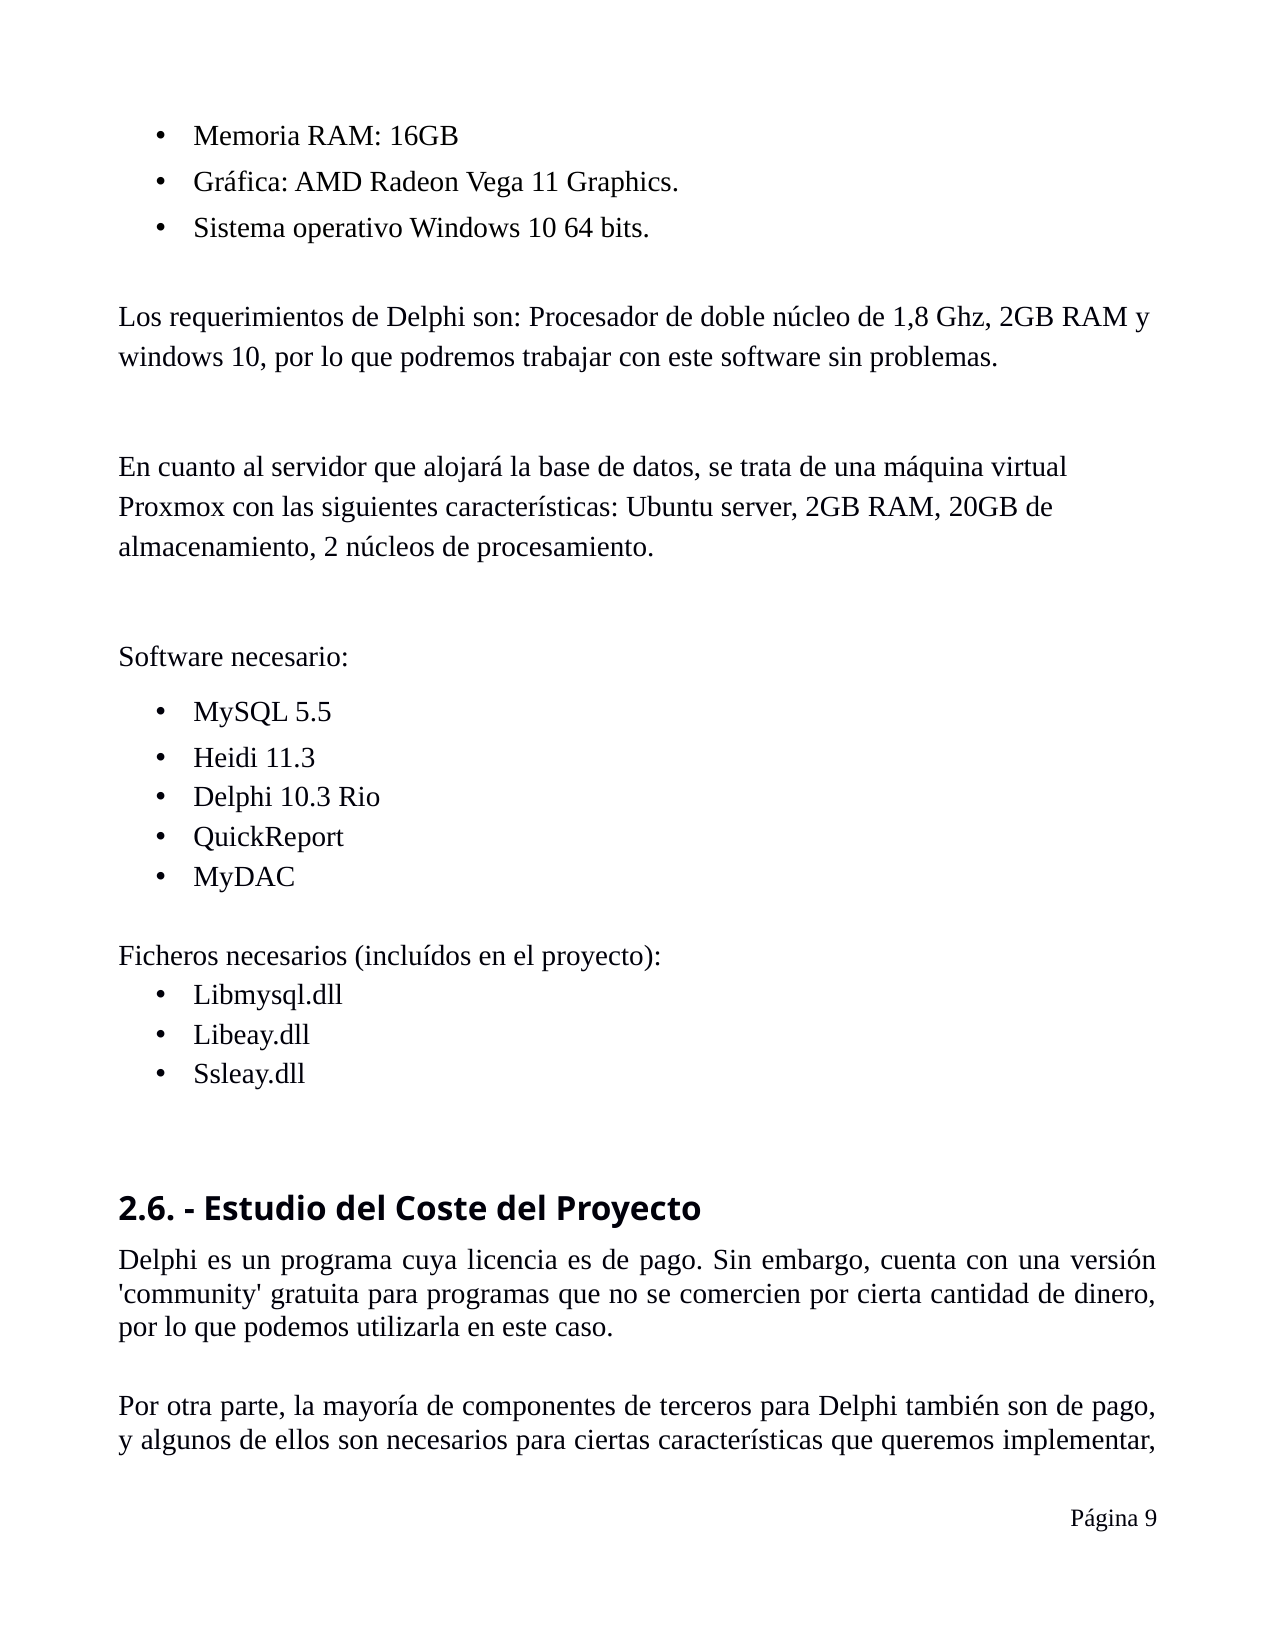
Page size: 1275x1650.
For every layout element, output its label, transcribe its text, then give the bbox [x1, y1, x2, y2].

list Libmysql.dll [156, 977, 1157, 1011]
text Por otra parte, la mayoría de componentes de terceros para Delphi también son de pago, y algunos de ellos son necesarios para ciertas características que queremos implementar, [118, 1388, 1157, 1455]
subtitle 2.6. - Estudio del Coste del Proyecto [118, 1184, 1157, 1230]
list Gráfica: AMD Radeon Vega 11 Graphics. [156, 164, 1157, 198]
list Heidi 11.3 [156, 740, 1157, 773]
text Delphi es un programa cuya licencia es de pago. Sin embargo, cuenta con una versión 'community' gratuita para programas que no se comercien por cierta cantidad de dinero, por lo que podemos utilizarla en este caso. [118, 1242, 1157, 1343]
text Ficheros necesarios (incluídos en el proyecto): [118, 938, 1157, 971]
list Sistema operativo Windows 10 64 bits. [156, 211, 1157, 244]
text En cuanto al servidor que alojará la base de datos, se trata de una máquina virtual Proxmox con las siguientes características: Ubuntu server, 2GB RAM, 20GB de almacenamiento, 2 núcleos de procesamiento. [118, 449, 1157, 563]
list QuickReport [156, 819, 1157, 853]
list MySQL 5.5 [156, 694, 1157, 727]
text Los requerimientos de Delphi son: Procesador de doble núcleo de 1,8 Ghz, 2GB RAM y windows 10, por lo que podremos trabajar con este software sin problemas. [118, 299, 1157, 373]
list Ssleay.dll [156, 1056, 1157, 1090]
text Software necesario: [118, 639, 1157, 672]
list Libeay.dll [156, 1017, 1157, 1050]
list Memoria RAM: 16GB [156, 118, 1157, 152]
list MyDAC [156, 859, 1157, 892]
list Delphi 10.3 Rio [156, 779, 1157, 813]
